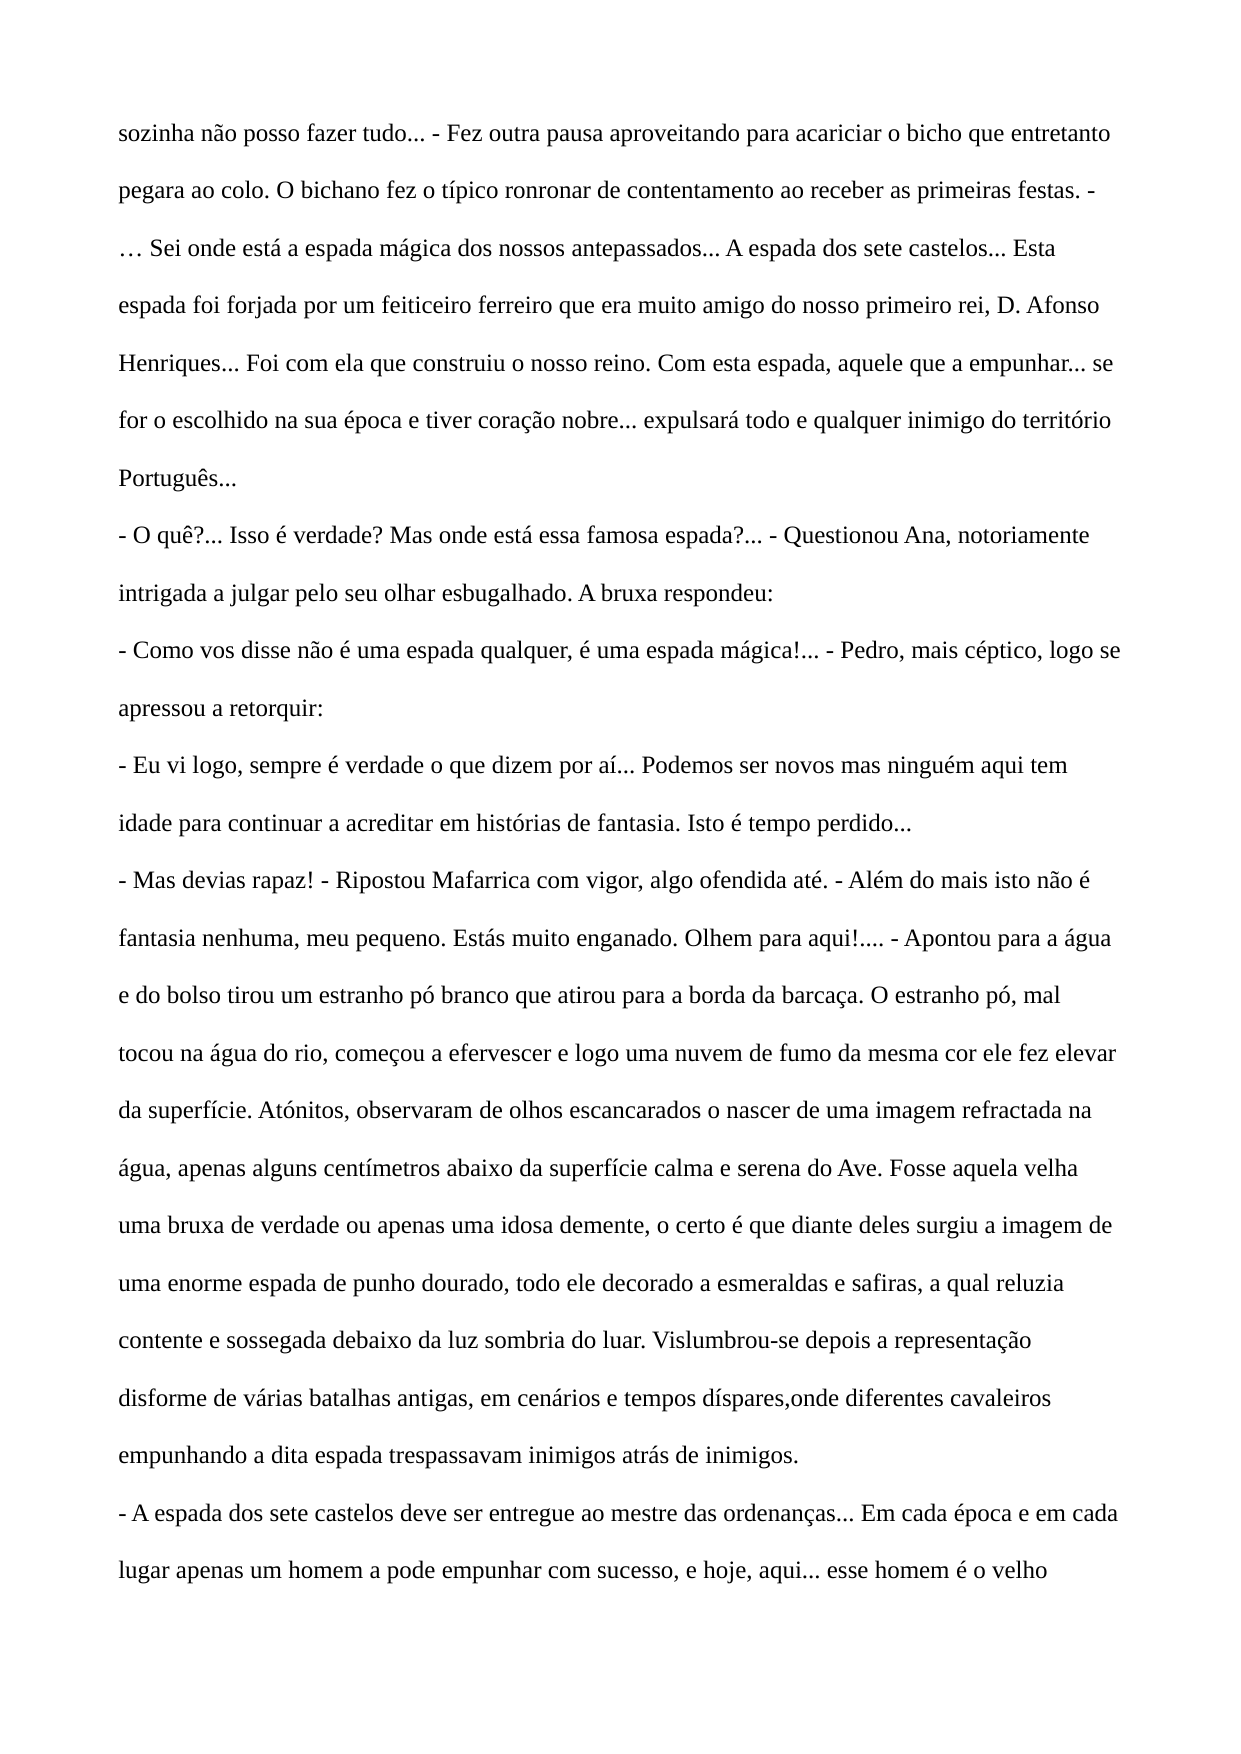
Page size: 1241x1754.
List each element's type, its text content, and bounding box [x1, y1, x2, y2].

text - O quê?... Isso é verdade? Mas onde está essa famosa espada?... - Questionou Ana, notoriamente intrigada a julgar pelo seu olhar esbugalhado. A bruxa respondeu: [118, 521, 1122, 607]
text sozinha não posso fazer tudo... - Fez outra pausa aproveitando para acariciar o bicho que entretanto pegara ao colo. O bichano fez o típico ronronar de contentamento ao receber as primeiras festas. - … Sei onde está a espada mágica dos nossos antepassados... A espada dos sete castelos... Esta espada foi forjada por um feiticeiro ferreiro que era muito amigo do nosso primeiro rei, D. Afonso Henriques... Foi com ela que construiu o nosso reino. Com esta espada, aquele que a empunhar... se for o escolhido na sua época e tiver coração nobre... expulsará todo e qualquer inimigo do território Português... [118, 118, 1122, 492]
text - A espada dos sete castelos deve ser entregue ao mestre das ordenanças... Em cada época e em cada lugar apenas um homem a pode empunhar com sucesso, e hoje, aqui... esse homem é o velho [118, 1498, 1122, 1584]
text - Como vos disse não é uma espada qualquer, é uma espada mágica!... - Pedro, mais céptico, logo se apressou a retorquir: [118, 636, 1122, 722]
text - Mas devias rapaz! - Ripostou Mafarrica com vigor, algo ofendida até. - Além do mais isto não é fantasia nenhuma, meu pequeno. Estás muito enganado. Olhem para aqui!.... - Apontou para a água e do bolso tirou um estranho pó branco que atirou para a borda da barcaça. O estranho pó, mal tocou na água do rio, começou a efervescer e logo uma nuvem de fumo da mesma cor ele fez elevar da superfície. Atónitos, observaram de olhos escancarados o nascer de uma imagem refractada na água, apenas alguns centímetros abaixo da superfície calma e serena do Ave. Fosse aquela velha uma bruxa de verdade ou apenas uma idosa demente, o certo é que diante deles surgiu a imagem de uma enorme espada de punho dourado, todo ele decorado a esmeraldas e safiras, a qual reluzia contente e sossegada debaixo da luz sombria do luar. Vislumbrou-se depois a representação disforme de várias batalhas antigas, em cenários e tempos díspares,onde diferentes cavaleiros empunhando a dita espada trespassavam inimigos atrás de inimigos. [118, 866, 1122, 1469]
text - Eu vi logo, sempre é verdade o que dizem por aí... Podemos ser novos mas ninguém aqui tem idade para continuar a acreditar em histórias de fantasia. Isto é tempo perdido... [118, 751, 1122, 837]
